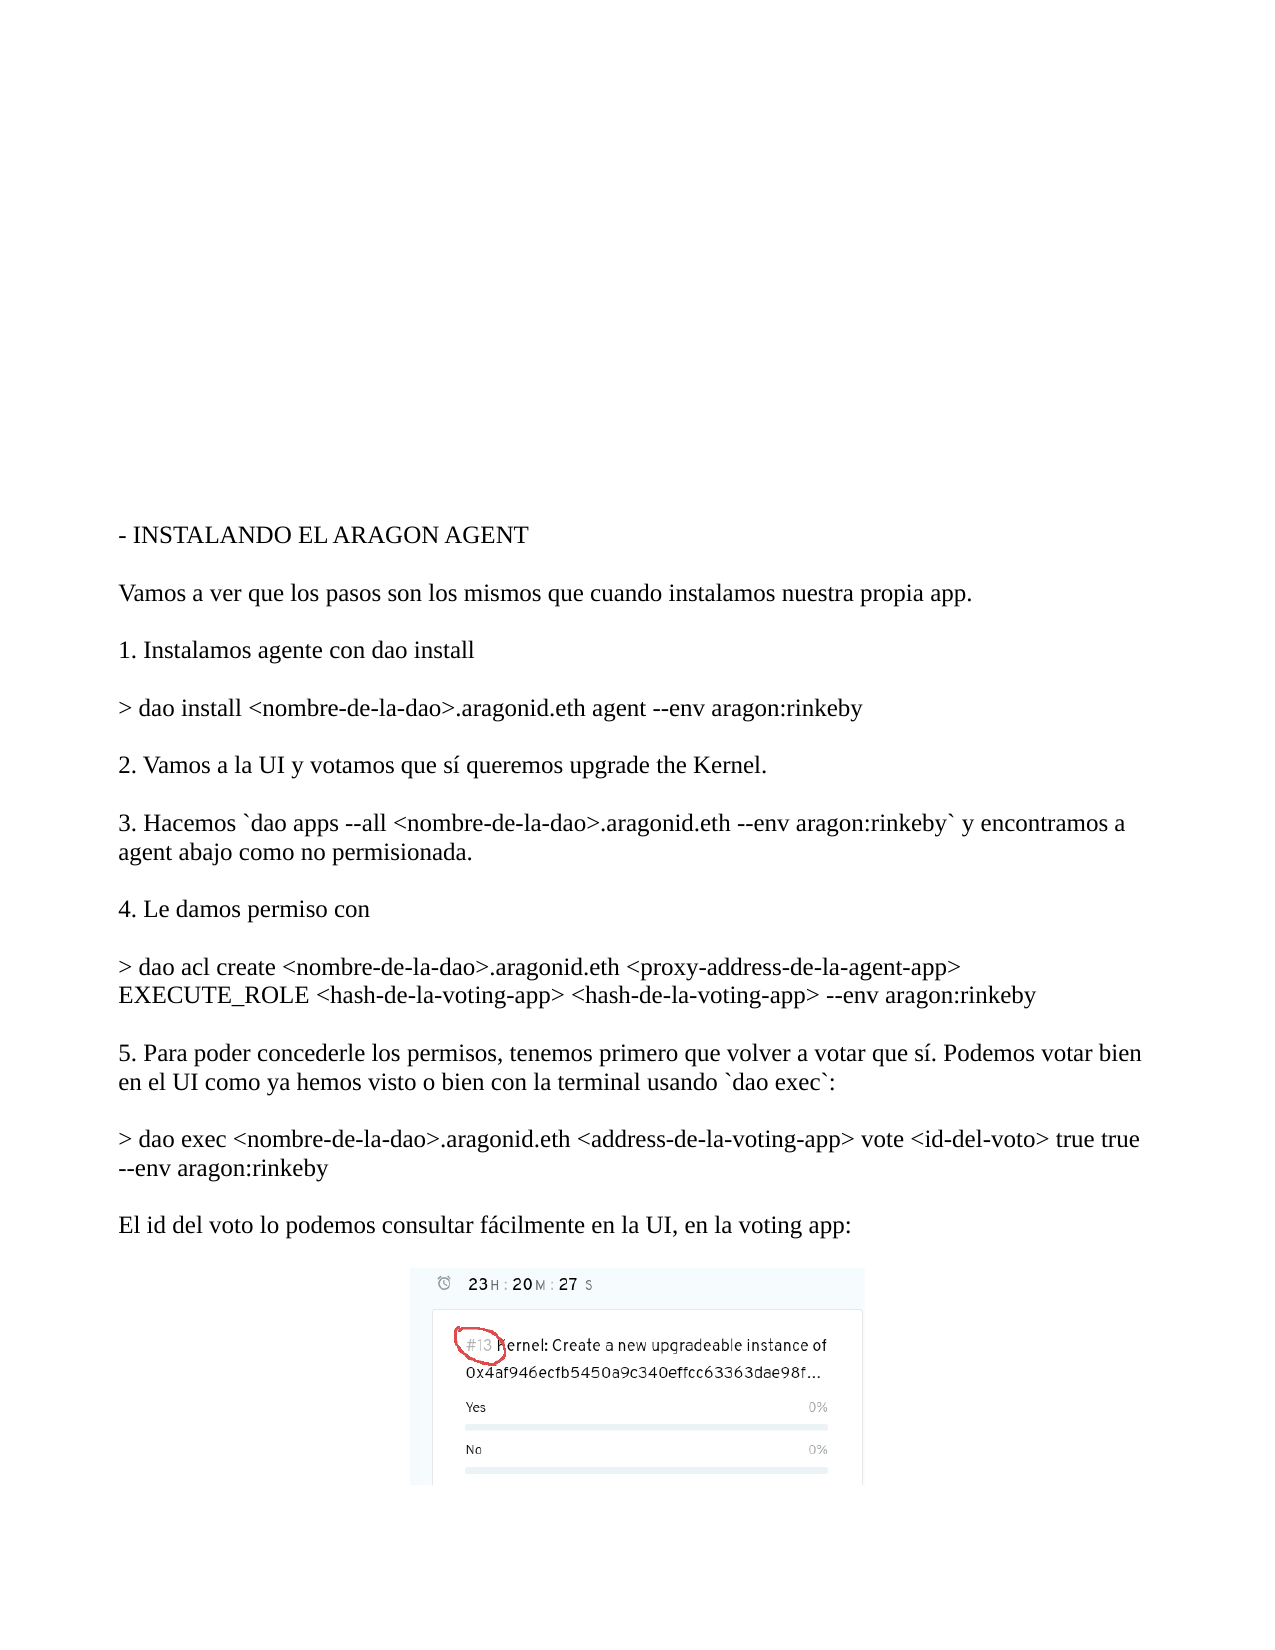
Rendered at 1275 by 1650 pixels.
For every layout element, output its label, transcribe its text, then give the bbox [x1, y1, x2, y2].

text > dao acl create <nombre-de-la-dao>.aragonid.eth <proxy-address-de-la-agent-app> EXECUTE_ROLE <hash-de-la-voting-app> <hash-de-la-voting-app> --env aragon:rinkeby [118, 952, 1157, 1009]
text El id del voto lo podemos consultar fácilmente en la UI, en la voting app: [118, 1211, 1157, 1239]
text 2. Vamos a la UI y votamos que sí queremos upgrade the Kernel. [118, 751, 1157, 779]
text Vamos a ver que los pasos son los mismos que cuando instalamos nuestra propia app. [118, 578, 1157, 607]
text 4. Le damos permiso con [118, 894, 1157, 923]
text - INSTALANDO EL ARAGON AGENT [118, 521, 1157, 549]
text > dao exec <nombre-de-la-dao>.aragonid.eth <address-de-la-voting-app> vote <id-del-voto> true true --env aragon:rinkeby [118, 1124, 1157, 1182]
text 5. Para poder concederle los permisos, tenemos primero que volver a votar que sí. Podemos votar bien en el UI como ya hemos visto o bien con la terminal usando `dao exec`: [118, 1038, 1157, 1096]
text 1. Instalamos agente con dao install [118, 636, 1157, 664]
text > dao install <nombre-de-la-dao>.aragonid.eth agent --env aragon:rinkeby [118, 693, 1157, 722]
picture [410, 1268, 865, 1485]
text 3. Hacemos `dao apps --all <nombre-de-la-dao>.aragonid.eth --env aragon:rinkeby` y encontramos a agent abajo como no permisionada. [118, 808, 1157, 866]
